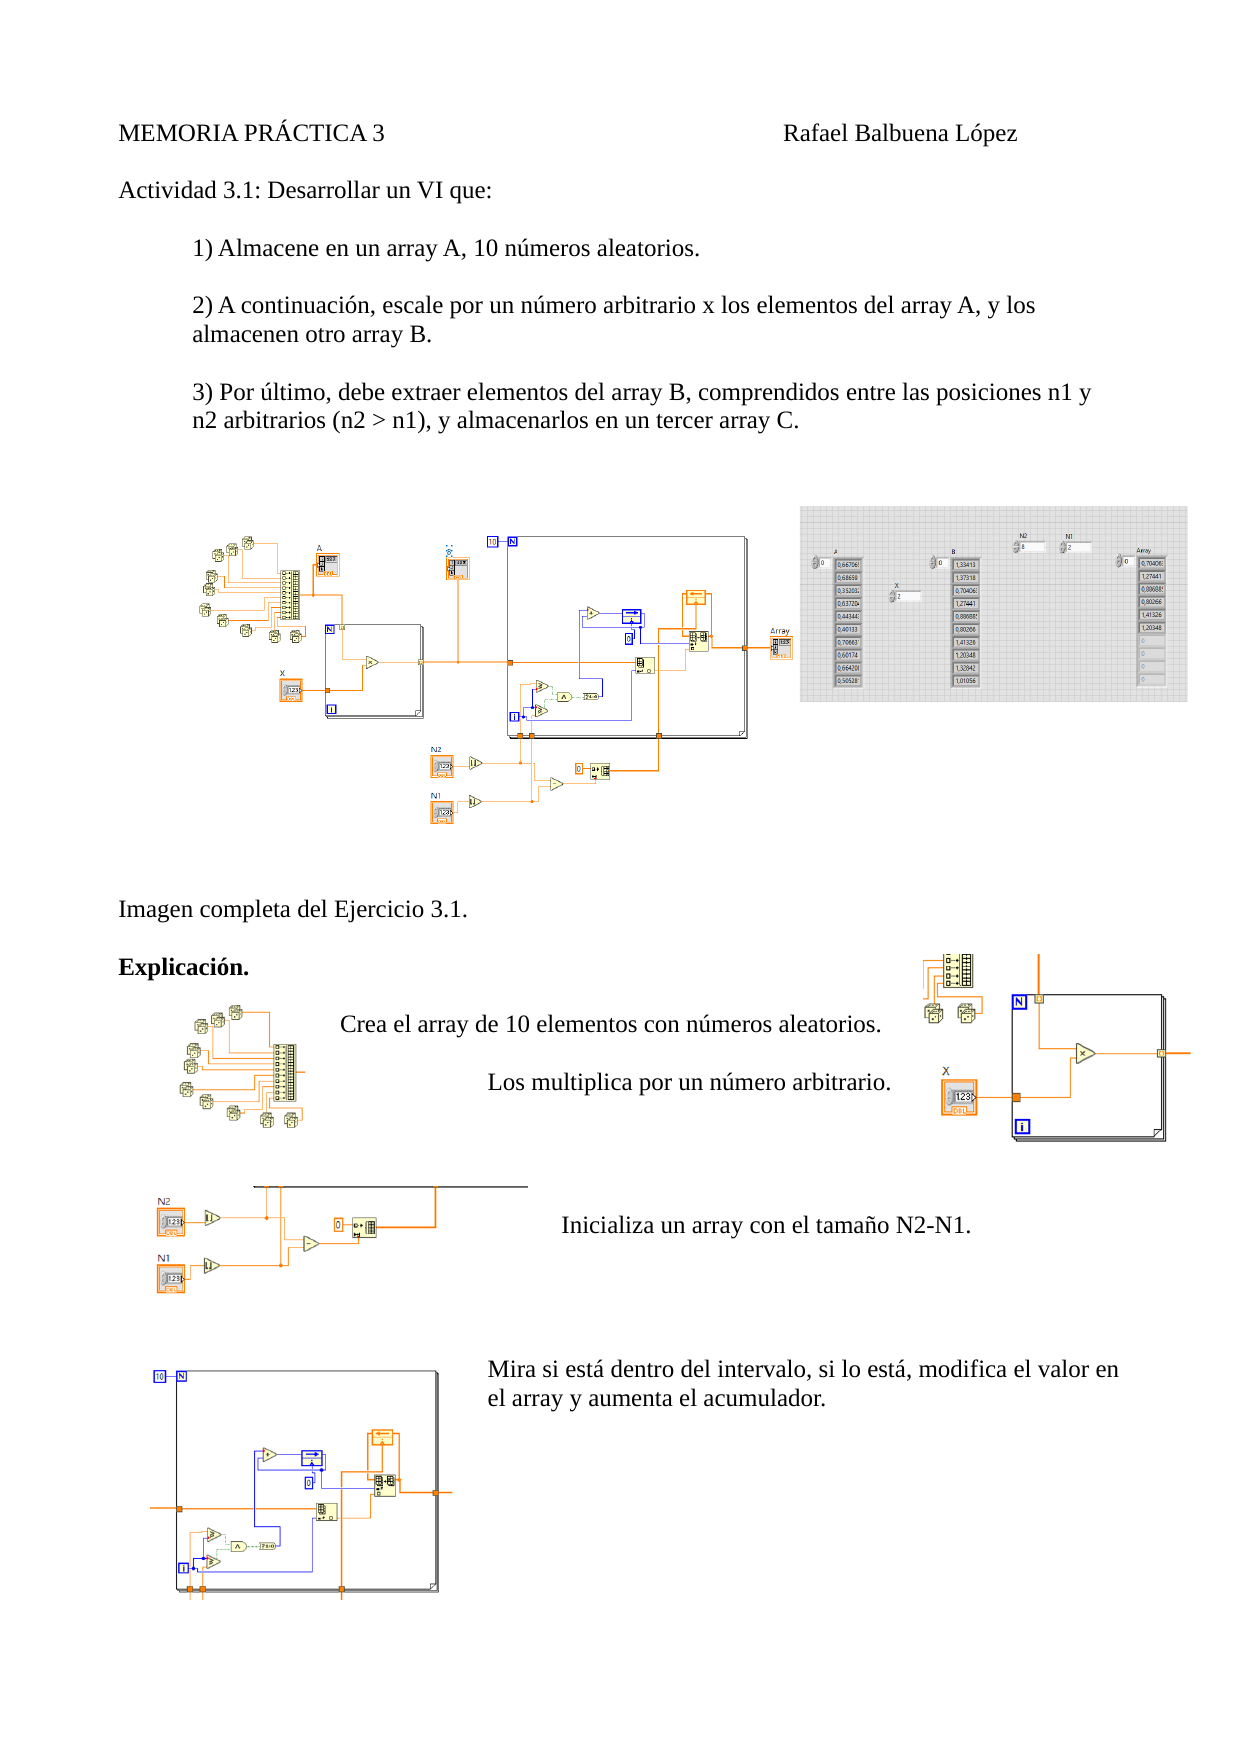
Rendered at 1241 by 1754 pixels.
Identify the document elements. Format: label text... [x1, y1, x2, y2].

text Crea el array de 10 elementos con números aleatorios. [306, 1009, 923, 1038]
text Actividad 3.1: Desarrollar un VI que: [118, 176, 1122, 204]
text 3) Por último, debe extraer elementos del array B, comprendidos entre las posiciones n1 y n2 arbitrarios (n2 > n1), y almacenarlos en un tercer array C. [118, 377, 1122, 434]
text Explicación. [118, 952, 1122, 981]
text Imagen completa del Ejercicio 3.1. [118, 894, 1122, 923]
text MEMORIA PRÁCTICA 3 Rafael Balbuena López [118, 118, 1122, 147]
text Inicializa un array con el tamaño N2-N1. [528, 1211, 1122, 1239]
picture [112, 992, 306, 1149]
text 2) A continuación, escale por un número arbitrario x los elementos del array A, y los almacenen otro array B. [118, 291, 1122, 348]
picture [150, 1356, 453, 1600]
picture [160, 474, 1188, 838]
picture [923, 954, 1191, 1156]
text Mira si está dentro del intervalo, si lo está, modifica el valor en el array y aumenta el acumulador. [118, 1354, 1122, 1412]
text Los multiplica por un número arbitrario. [306, 1067, 923, 1096]
text 1) Almacene en un array A, 10 números aleatorios. [118, 233, 1122, 262]
picture [130, 1186, 528, 1310]
